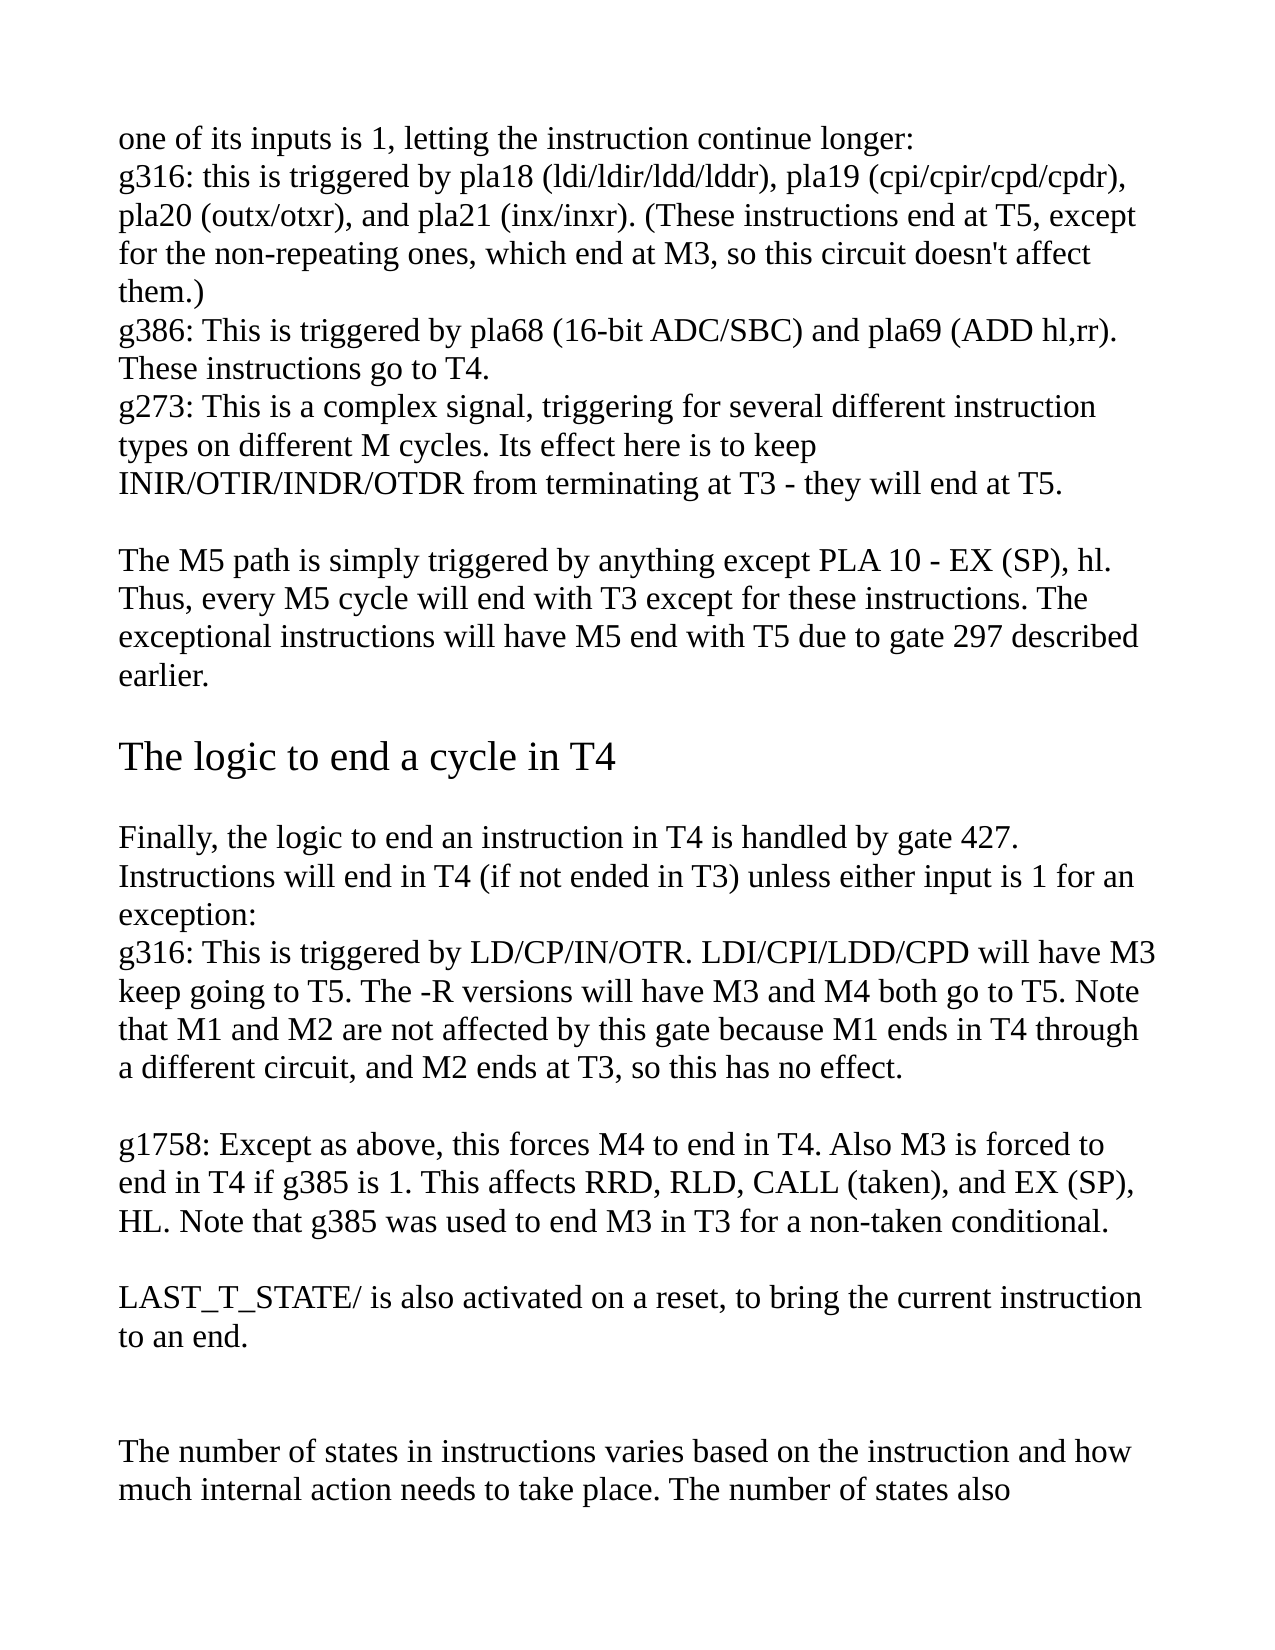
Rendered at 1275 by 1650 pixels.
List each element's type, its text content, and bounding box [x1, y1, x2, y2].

text The number of states in instructions varies based on the instruction and how much internal action needs to take place. The number of states also [118, 1431, 1157, 1508]
text g316: This is triggered by LD/CP/IN/OTR. LDI/CPI/LDD/CPD will have M3 keep going to T5. The -R versions will have M3 and M4 both go to T5. Note that M1 and M2 are not affected by this gate because M1 ends in T4 through a different circuit, and M2 ends at T3, so this has no effect. [118, 933, 1157, 1086]
text LAST_T_STATE/ is also activated on a reset, to bring the current instruction to an end. [118, 1278, 1157, 1354]
text Finally, the logic to end an instruction in T4 is handled by gate 427. Instructions will end in T4 (if not ended in T3) unless either input is 1 for an exception: [118, 818, 1157, 933]
text g273: This is a complex signal, triggering for several different instruction types on different M cycles. Its effect here is to keep INIR/OTIR/INDR/OTDR from terminating at T3 - they will end at T5. [118, 386, 1157, 501]
text The logic to end a cycle in T4 [118, 731, 1157, 779]
text g386: This is triggered by pla68 (16-bit ADC/SBC) and pla69 (ADD hl,rr). These instructions go to T4. [118, 310, 1157, 386]
text g316: this is triggered by pla18 (ldi/ldir/ldd/lddr), pla19 (cpi/cpir/cpd/cpdr), pla20 (outx/otxr), and pla21 (inx/inxr). (These instructions end at T5, except for the non-repeating ones, which end at M3, so this circuit doesn't affect them.) [118, 156, 1157, 310]
text g1758: Except as above, this forces M4 to end in T4. Also M3 is forced to end in T4 if g385 is 1. This affects RRD, RLD, CALL (taken), and EX (SP), HL. Note that g385 was used to end M3 in T3 for a non-taken conditional. [118, 1124, 1157, 1239]
text one of its inputs is 1, letting the instruction continue longer: [118, 118, 1157, 156]
text The M5 path is simply triggered by anything except PLA 10 - EX (SP), hl. Thus, every M5 cycle will end with T3 except for these instructions. The exceptional instructions will have M5 end with T5 due to gate 297 described earlier. [118, 540, 1157, 693]
